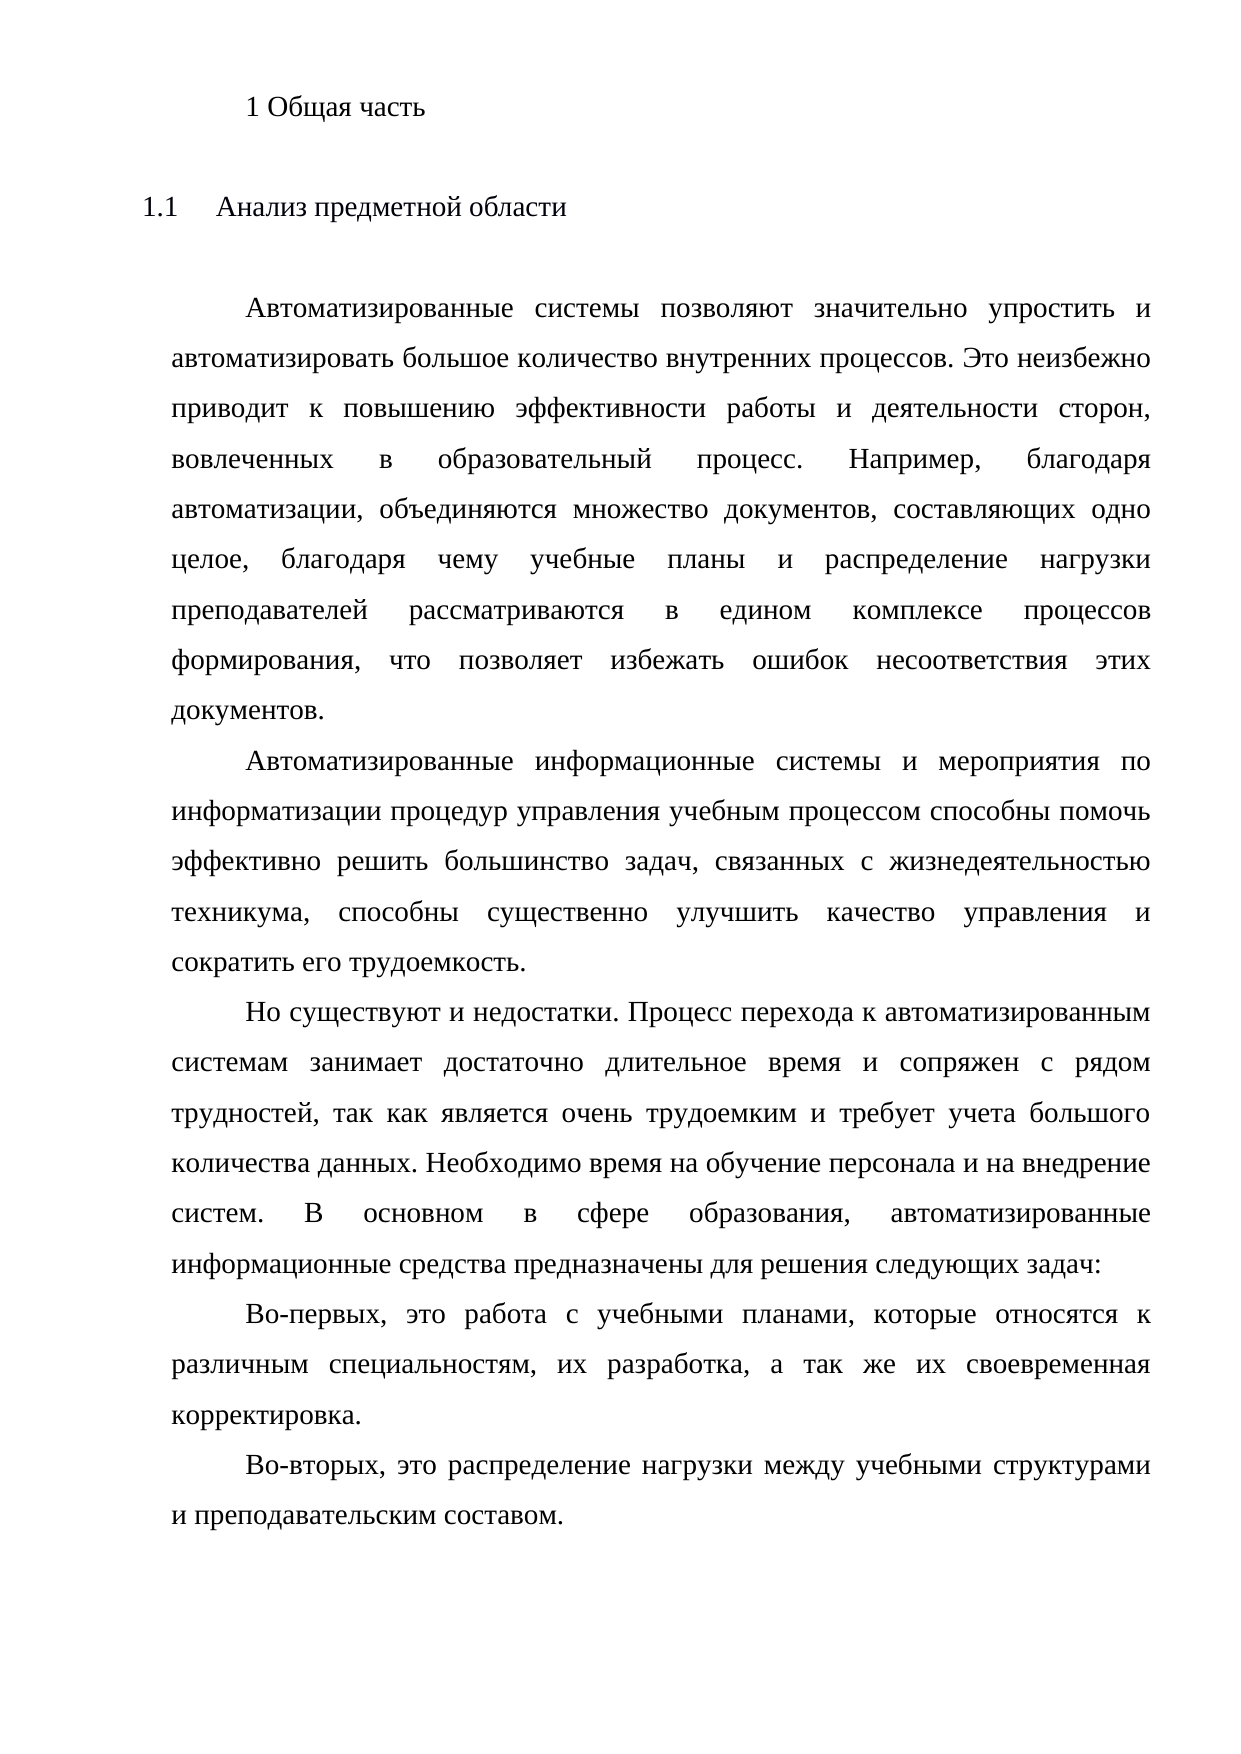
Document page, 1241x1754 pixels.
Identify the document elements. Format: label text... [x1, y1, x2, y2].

text Во-вторых, это распределение нагрузки между учебными структурами и преподавательским составом. [171, 1447, 1152, 1531]
text Автоматизированные информационные системы и мероприятия по информатизации процедур управления учебным процессом способны помочь эффективно решить большинство задач, связанных с жизнедеятельностью техникума, способны существенно улучшить качество управления и сократить его трудоемкость. [171, 743, 1152, 977]
text Во-первых, это работа с учебными планами, которые относятся к различным специальностям, их разработка, а так же их своевременная корректировка. [171, 1296, 1152, 1430]
text Но существуют и недостатки. Процесс перехода к автоматизированным системам занимает достаточно длительное время и сопряжен с рядом трудностей, так как является очень трудоемким и требует учета большого количества данных. Необходимо время на обучение персонала и на внедрение систем. В основном в сфере образования, автоматизированные информационные средства предназначены для решения следующих задач: [171, 994, 1152, 1279]
text Автоматизированные системы позволяют значительно упростить и автоматизировать большое количество внутренних процессов. Это неизбежно приводит к повышению эффективности работы и деятельности сторон, вовлеченных в образовательный процесс. Например, благодаря автоматизации, объединяются множество документов, составляющих одно целое, благодаря чему учебные планы и распределение нагрузки преподавателей рассматриваются в едином комплексе процессов формирования, что позволяет избежать ошибок несоответствия этих документов. [171, 290, 1152, 726]
text 1 Общая часть [171, 89, 1152, 122]
list Анализ предметной области [142, 189, 1152, 223]
